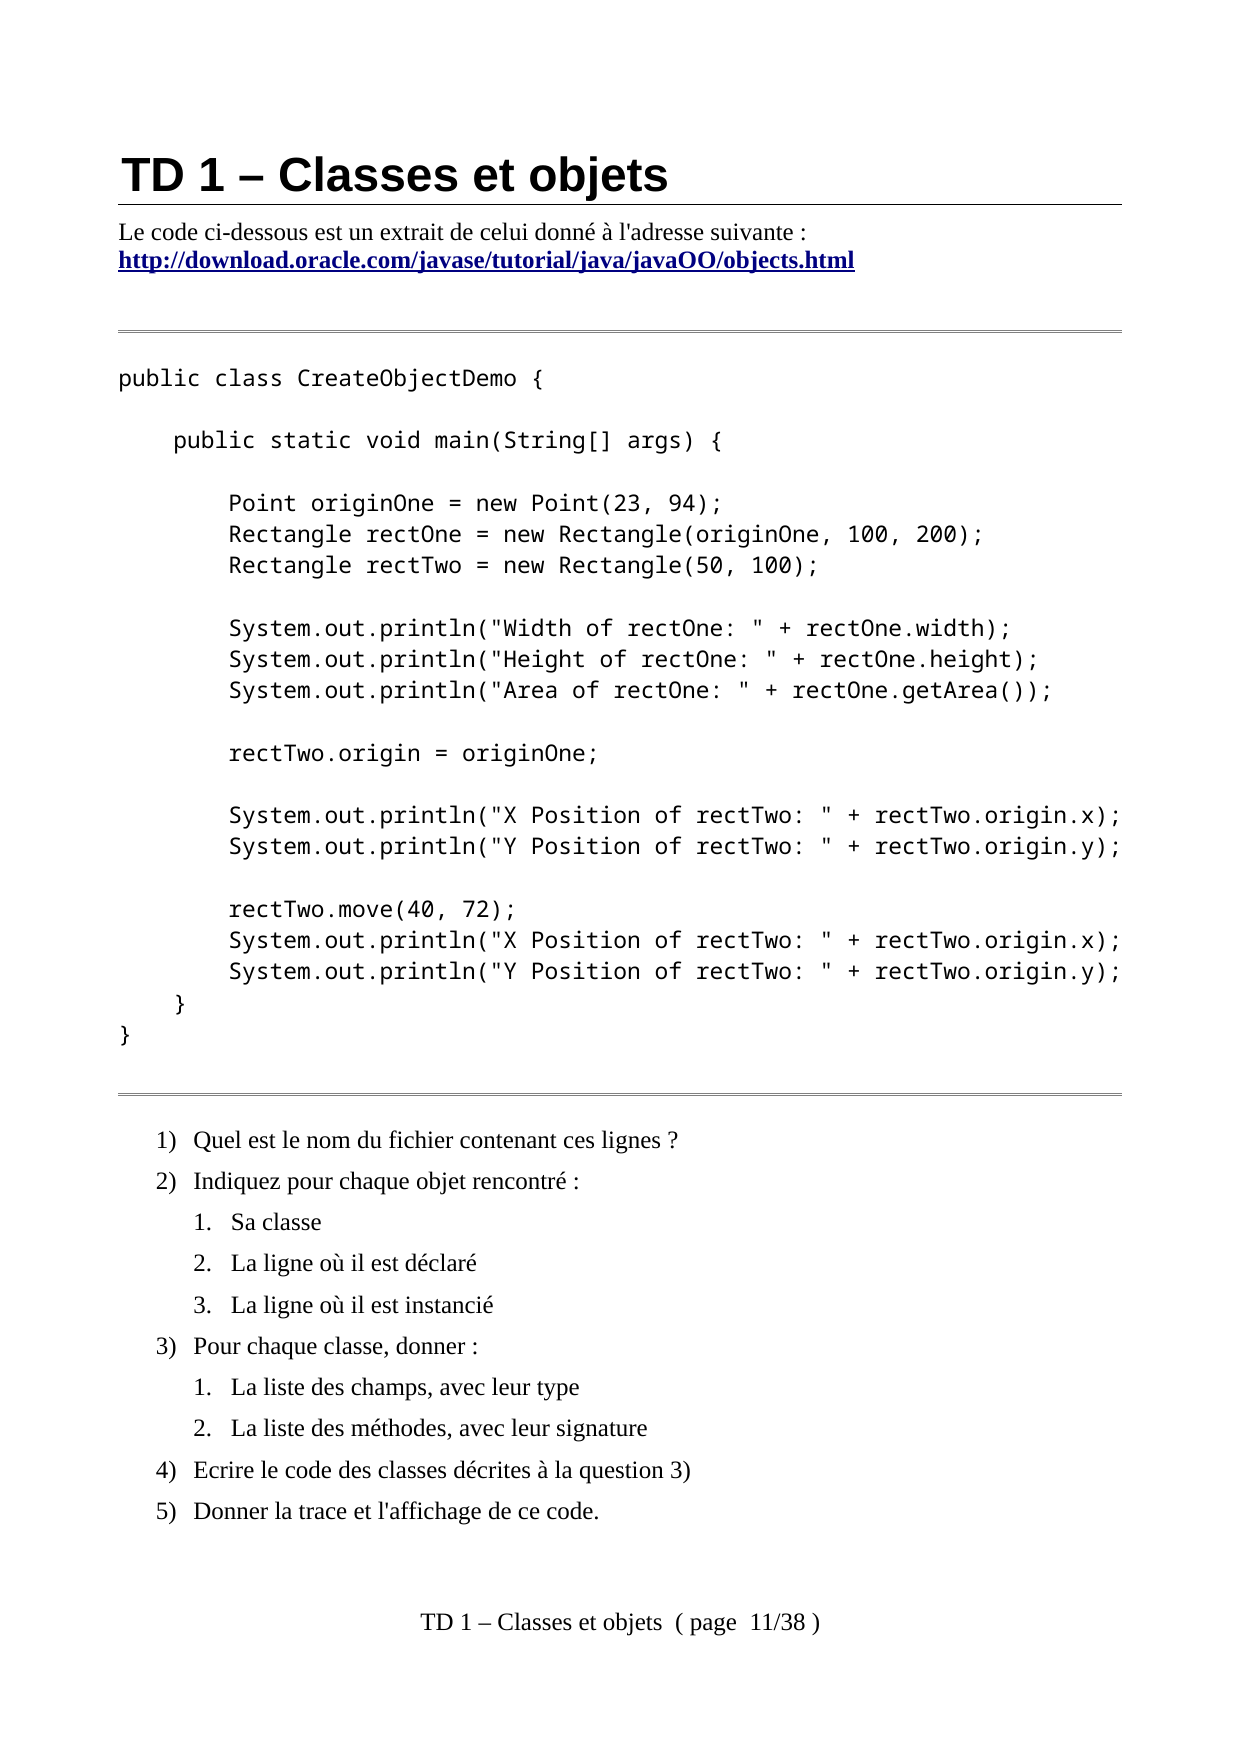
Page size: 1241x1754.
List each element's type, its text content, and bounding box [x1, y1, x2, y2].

text } [118, 987, 1122, 1018]
text System.out.println("Y Position of rectTwo: " + rectTwo.origin.y); [118, 955, 1122, 987]
text Rectangle rectOne = new Rectangle(originOne, 100, 200); [118, 518, 1122, 549]
text Point originOne = new Point(23, 94); [118, 487, 1122, 518]
text } [118, 1018, 1122, 1049]
list Donner la trace et l'affichage de ce code. [156, 1496, 1122, 1525]
text Rectangle rectTwo = new Rectangle(50, 100); [118, 549, 1122, 580]
list Quel est le nom du fichier contenant ces lignes ? [156, 1125, 1122, 1153]
list Indiquez pour chaque objet rencontré : [156, 1166, 1122, 1195]
text public class CreateObjectDemo { [118, 362, 1122, 393]
text System.out.println("Height of rectOne: " + rectOne.height); [118, 643, 1122, 674]
list Ecrire le code des classes décrites à la question 3) [156, 1455, 1122, 1483]
text System.out.println("X Position of rectTwo: " + rectTwo.origin.x); [118, 924, 1122, 955]
list La ligne où il est déclaré [193, 1248, 1122, 1277]
text System.out.println("X Position of rectTwo: " + rectTwo.origin.x); [118, 799, 1122, 830]
text public static void main(String[] args) { [118, 424, 1122, 455]
list La ligne où il est instancié [193, 1290, 1122, 1318]
list Pour chaque classe, donner : [156, 1331, 1122, 1360]
text Le code ci-dessous est un extrait de celui donné à l'adresse suivante : http://download.oracle.com/javase/tutorial/java/javaOO/objects.html [118, 217, 1122, 274]
text System.out.println("Y Position of rectTwo: " + rectTwo.origin.y); [118, 830, 1122, 862]
text rectTwo.move(40, 72); [118, 893, 1122, 924]
subtitle TD 1 – Classes et objets [118, 143, 1122, 204]
text rectTwo.origin = originOne; [118, 737, 1122, 768]
text System.out.println("Width of rectOne: " + rectOne.width); [118, 612, 1122, 643]
list La liste des champs, avec leur type [193, 1372, 1122, 1401]
list Sa classe [193, 1207, 1122, 1236]
list La liste des méthodes, avec leur signature [193, 1413, 1122, 1442]
text System.out.println("Area of rectOne: " + rectOne.getArea()); [118, 674, 1122, 705]
